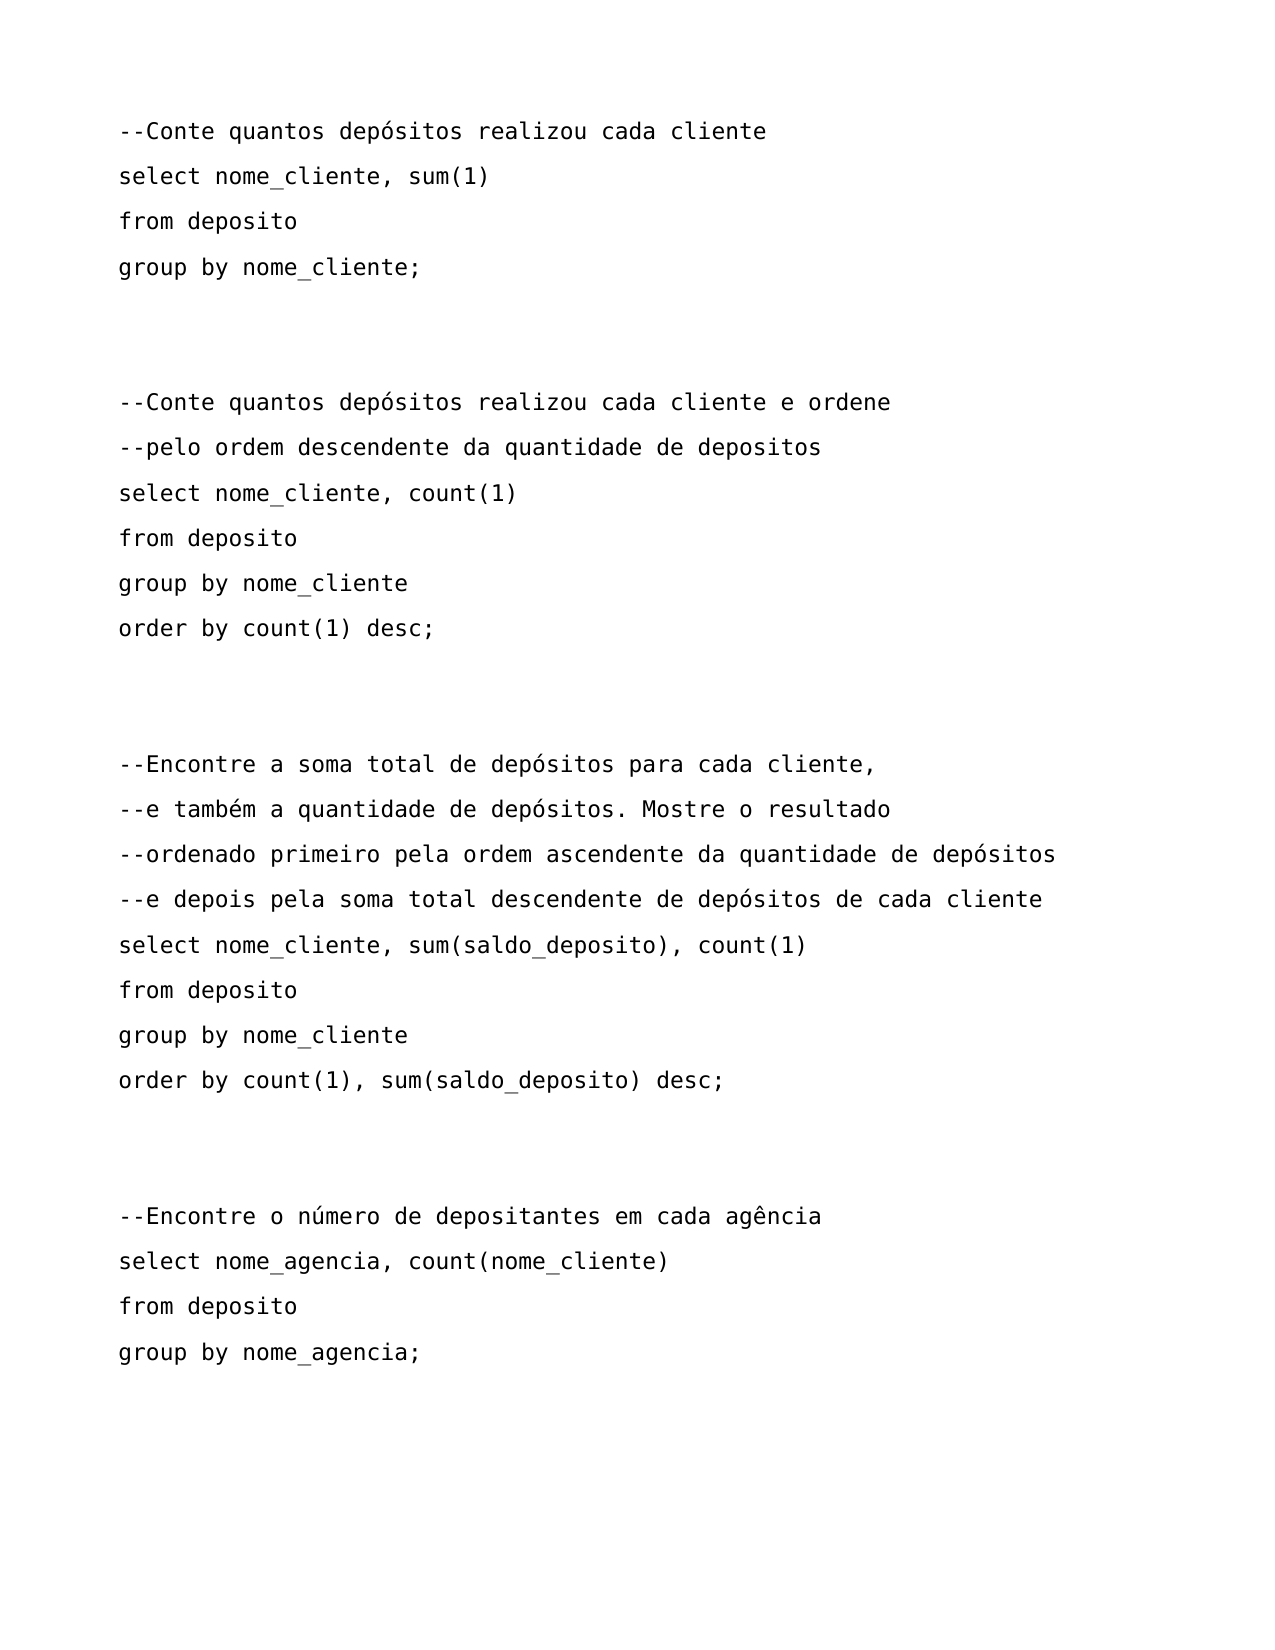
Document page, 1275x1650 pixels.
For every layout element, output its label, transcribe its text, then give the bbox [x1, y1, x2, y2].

text from deposito [118, 977, 1157, 1004]
text select nome_cliente, count(1) [118, 480, 1157, 506]
text from deposito [118, 525, 1157, 552]
text --e depois pela soma total descendente de depósitos de cada cliente [118, 887, 1157, 913]
text group by nome_cliente; [118, 254, 1157, 280]
text from deposito [118, 1293, 1157, 1320]
text select nome_agencia, count(nome_cliente) [118, 1248, 1157, 1275]
text select nome_cliente, sum(saldo_deposito), count(1) [118, 932, 1157, 958]
text order by count(1), sum(saldo_deposito) desc; [118, 1067, 1157, 1094]
text --e também a quantidade de depósitos. Mostre o resultado [118, 796, 1157, 823]
text --Encontre a soma total de depósitos para cada cliente, [118, 751, 1157, 778]
text --Conte quantos depósitos realizou cada cliente e ordene [118, 389, 1157, 416]
text --Encontre o número de depositantes em cada agência [118, 1203, 1157, 1230]
text group by nome_agencia; [118, 1339, 1157, 1365]
text --ordenado primeiro pela ordem ascendente da quantidade de depósitos [118, 841, 1157, 868]
text select nome_cliente, sum(1) [118, 163, 1157, 190]
text --Conte quantos depósitos realizou cada cliente [118, 118, 1157, 145]
text from deposito [118, 208, 1157, 235]
text group by nome_cliente [118, 1022, 1157, 1049]
text group by nome_cliente [118, 570, 1157, 597]
text --pelo ordem descendente da quantidade de depositos [118, 434, 1157, 461]
text order by count(1) desc; [118, 615, 1157, 642]
